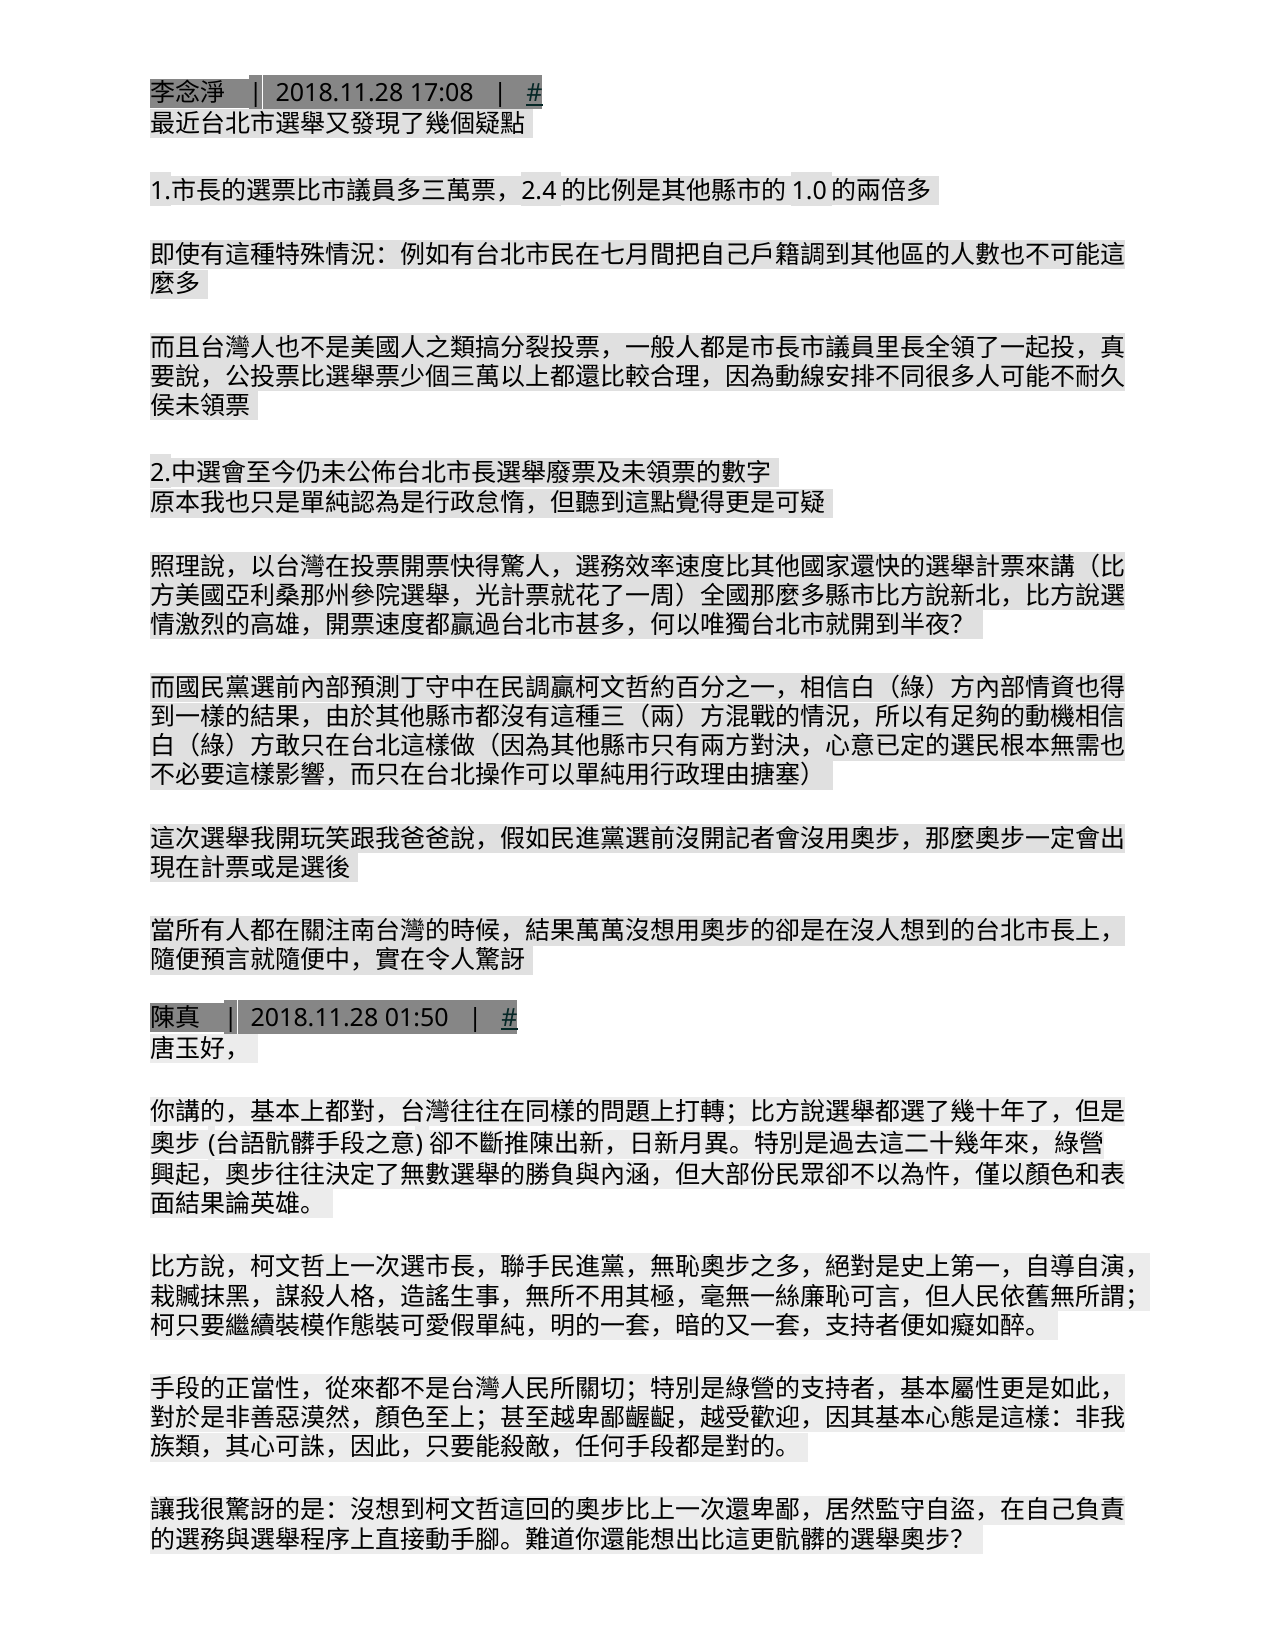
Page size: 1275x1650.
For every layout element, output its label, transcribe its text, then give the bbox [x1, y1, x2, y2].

text 最近台北市選舉又發現了幾個疑點 1.市長的選票比市議員多三萬票，2.4的比例是其他縣市的1.0的兩倍多 即使有這種特殊情況：例如有台北市民在七月間把自己戶籍調到其他區的人數也不可能這麼多 而且台灣人也不是美國人之類搞分裂投票，一般人都是市長市議員里長全領了一起投，真要說，公投票比選舉票少個三萬以上都還比較合理，因為動線安排不同很多人可能不耐久侯未領票 2.中選會至今仍未公佈台北市長選舉廢票及未領票的數字 原本我也只是單純認為是行政怠惰，但聽到這點覺得更是可疑 照理說，以台灣在投票開票快得驚人，選務效率速度比其他國家還快的選舉計票來講（比方美國亞利桑那州參院選舉，光計票就花了一周）全國那麼多縣市比方說新北，比方說選情激烈的高雄，開票速度都贏過台北市甚多，何以唯獨台北市就開到半夜？ 而國民黨選前內部預測丁守中在民調贏柯文哲約百分之一，相信白（綠）方內部情資也得到一樣的結果，由於其他縣市都沒有這種三（兩）方混戰的情況，所以有足夠的動機相信白（綠）方敢只在台北這樣做（因為其他縣市只有兩方對決，心意已定的選民根本無需也不必要這樣影響，而只在台北操作可以單純用行政理由搪塞） 這次選舉我開玩笑跟我爸爸說，假如民進黨選前沒開記者會沒用奧步，那麼奧步一定會出現在計票或是選後 當所有人都在關注南台灣的時候，結果萬萬沒想用奧步的卻是在沒人想到的台北市長上，隨便預言就隨便中，實在令人驚訝 [150, 109, 1125, 975]
text 陳真 | 2018.11.28 01:50 | # [150, 1000, 1125, 1034]
text 唐玉好， 你講的，基本上都對，台灣往往在同樣的問題上打轉；比方說選舉都選了幾十年了，但是奧步 (台語骯髒手段之意) 卻不斷推陳出新，日新月異。特別是過去這二十幾年來，綠營興起，奧步往往決定了無數選舉的勝負與內涵，但大部份民眾卻不以為忤，僅以顏色和表面結果論英雄。 比方說，柯文哲上一次選市長，聯手民進黨，無恥奧步之多，絕對是史上第一，自導自演，栽贓抹黑，謀殺人格，造謠生事，無所不用其極，毫無一絲廉恥可言，但人民依舊無所謂；柯只要繼續裝模作態裝可愛假單純，明的一套，暗的又一套，支持者便如癡如醉。 手段的正當性，從來都不是台灣人民所關切；特別是綠營的支持者，基本屬性更是如此，對於是非善惡漠然，顏色至上；甚至越卑鄙齷齪，越受歡迎，因其基本心態是這樣：非我族類，其心可誅，因此，只要能殺敵，任何手段都是對的。 讓我很驚訝的是：沒想到柯文哲這回的奧步比上一次還卑鄙，居然監守自盜，在自己負責的選務與選舉程序上直接動手腳。難道你還能想出比這更骯髒的選舉奧步？ 議論政治也許可以分成圈內圈外兩種。圈內看門道，圈外看熱鬧。即便是看熱鬧，是非黑白理應還是清清楚楚，但人們卻仍然故意裝蒜，要不就是根本不當一回事。 不妨想想，假設今天是綠營面臨二綠一藍三搶一的棄保局面，他有可能讓這種一邊投票一邊開票長達四小時的情況發生嗎？好讓對方有四小時的時間從容且公然地操作棄保。有可能嗎？甚至當其中一位候選人都已經準備要發表敗選感言了，尚未投票者還會投給他嗎？綠營或柯文哲有可能讓這樣一種不公平的骯髒事發生在自己身上嗎？可能性是零！絕無可能。 這意味著，這一切所謂選務上的違法亂紀，絕對不是出於什麼行政疏失或無能，而是蓄意為之。一來，可藉以在藍營鐵票區操弄使之降低投票率。二來，無限拉長投票開票之重疊時間，藉以公然非法地操作棄保。 這一切，都是圈外人肉眼可見的非法勾當。至於圈內人的看法，就不僅僅是這樣而已。不是這樣，究竟是哪樣？容我簡單帶過或略過不表。因為，清純的圈外人一定會以為這是一種陰謀論。所謂陰謀論，意味著它缺乏所謂證據。 如果我們要如此故做清純狀地談事情，那麼，我們將有許多事情根本無法理解了。比方說，誰有證據能證明美麗島事件是國民黨自導自演嫁禍黨外？誰有證據能證明林義雄滅門血案是國民黨之情治單位所為？誰有證據能證明台獨是美日走狗？誰有證據能證明政客無日無之的種種貪污？ 當我們處於某個圈子內，或是長期關注某個圈子時，你自然就比較能對它形成較為成熟的圈內人看法。就比方說我知道醫界如何扯濫污，如何賺骯髒錢，拿紅包，收回扣，卻以犧牲病人健康為代價。你若要我拿出第一手證據，我當然拿不出來 (就算拿得出來，我也不敢拿，除非我不想活了)，但沒有所謂證據，並不表示我一無所知。 就連民調也分兩種，就跟帳簿一樣，一種是給外人看的，真真假假，藉以操弄之；一種是給自己人看的，可信度非常高，但卻是機密。就如我選前所說，吳敦義一定是看見了韓國瑜將壓倒性獲勝的內部民調，所以趕緊扯後腿，把他的票數壓低，以防其坐大；萬一讓韓贏個30萬或50萬票，那吳敦義還能做總統夢嗎？你若問我說 "證據呢？"，我當然沒有證據，但我相信我這看法相當 "專業"。 再比方說，國民黨這兩天自己也承認了，丁守中在投票前夕的民調，勝過柯文哲約 1%，也就是大約一萬五千票。難道柯文哲及民進黨會不知道？難道他們會有與此民調大相逕庭的調查結果？當然不太可能。因為內部民調就像內帳 一樣，是要給自己看的，當然要盡力求真。 在差異如此微小的情況下，只要能夠操弄一下投票率及棄保，勝負立即就能翻轉。難道你以為這些素行不良滿身奧步的政治人渣當他大權在握時，會乖乖坐以待斃而不動手腳？有可能嗎？可能性是零。 我對台灣選舉種種黑暗狀況之理解，不是一朝一夕，也不是三年、五年，而是累積三十幾年的深厚經驗。開票那一天，我盯著台北市看，不出一兩個小時，我就跟學姐斷定說台北市今晚開票一定有鬼。 果然，接下來的開票過程更加詭異，不斷開開停停，而且雙方票數很神奇地居然一直在數十票至千百票之間拉鋸，然後就開不出來了，整個停頓了很久，直到半夜兩點半才開完。中選會及台北市選委會說，開票這麼慢，是因為慎重起見。你信嗎？最後長達三、四個小時的時間，居然只開出六、七萬張票。 我不知內情如何，我只能說我不相信它是乾淨的。當然，我沒有第一手證據能證明什麼。但是，撇開這些一時無法驗證的合理懷疑不談，光是一邊投票一邊開票長達四小時的棄保這一點，柯文哲就根本沒有任何一絲正當性宣布獲勝，而是應該連同無所不用其極的中選會之東廠太監們一起繩之以法接受調查才對。但我知道這在台灣是不可能的。 林義雄三十幾年前在 "虎落平陽" 及 "古坑夜談" 中所面對的選舉之汙穢，以及對於司法之絕望，其實三十年幾來一點也沒變，反倒還變本加厲。唯一改變的是：人民變得很冷漠，變得更犬儒，對於是非善惡幾乎已經沒有一丁點熱情，甚至還會反過來羞辱嘲諷對於基本是非之重要價值仍未死心者。 [150, 1034, 1125, 1554]
text 李念淨 | 2018.11.28 17:08 | # [150, 75, 1125, 109]
